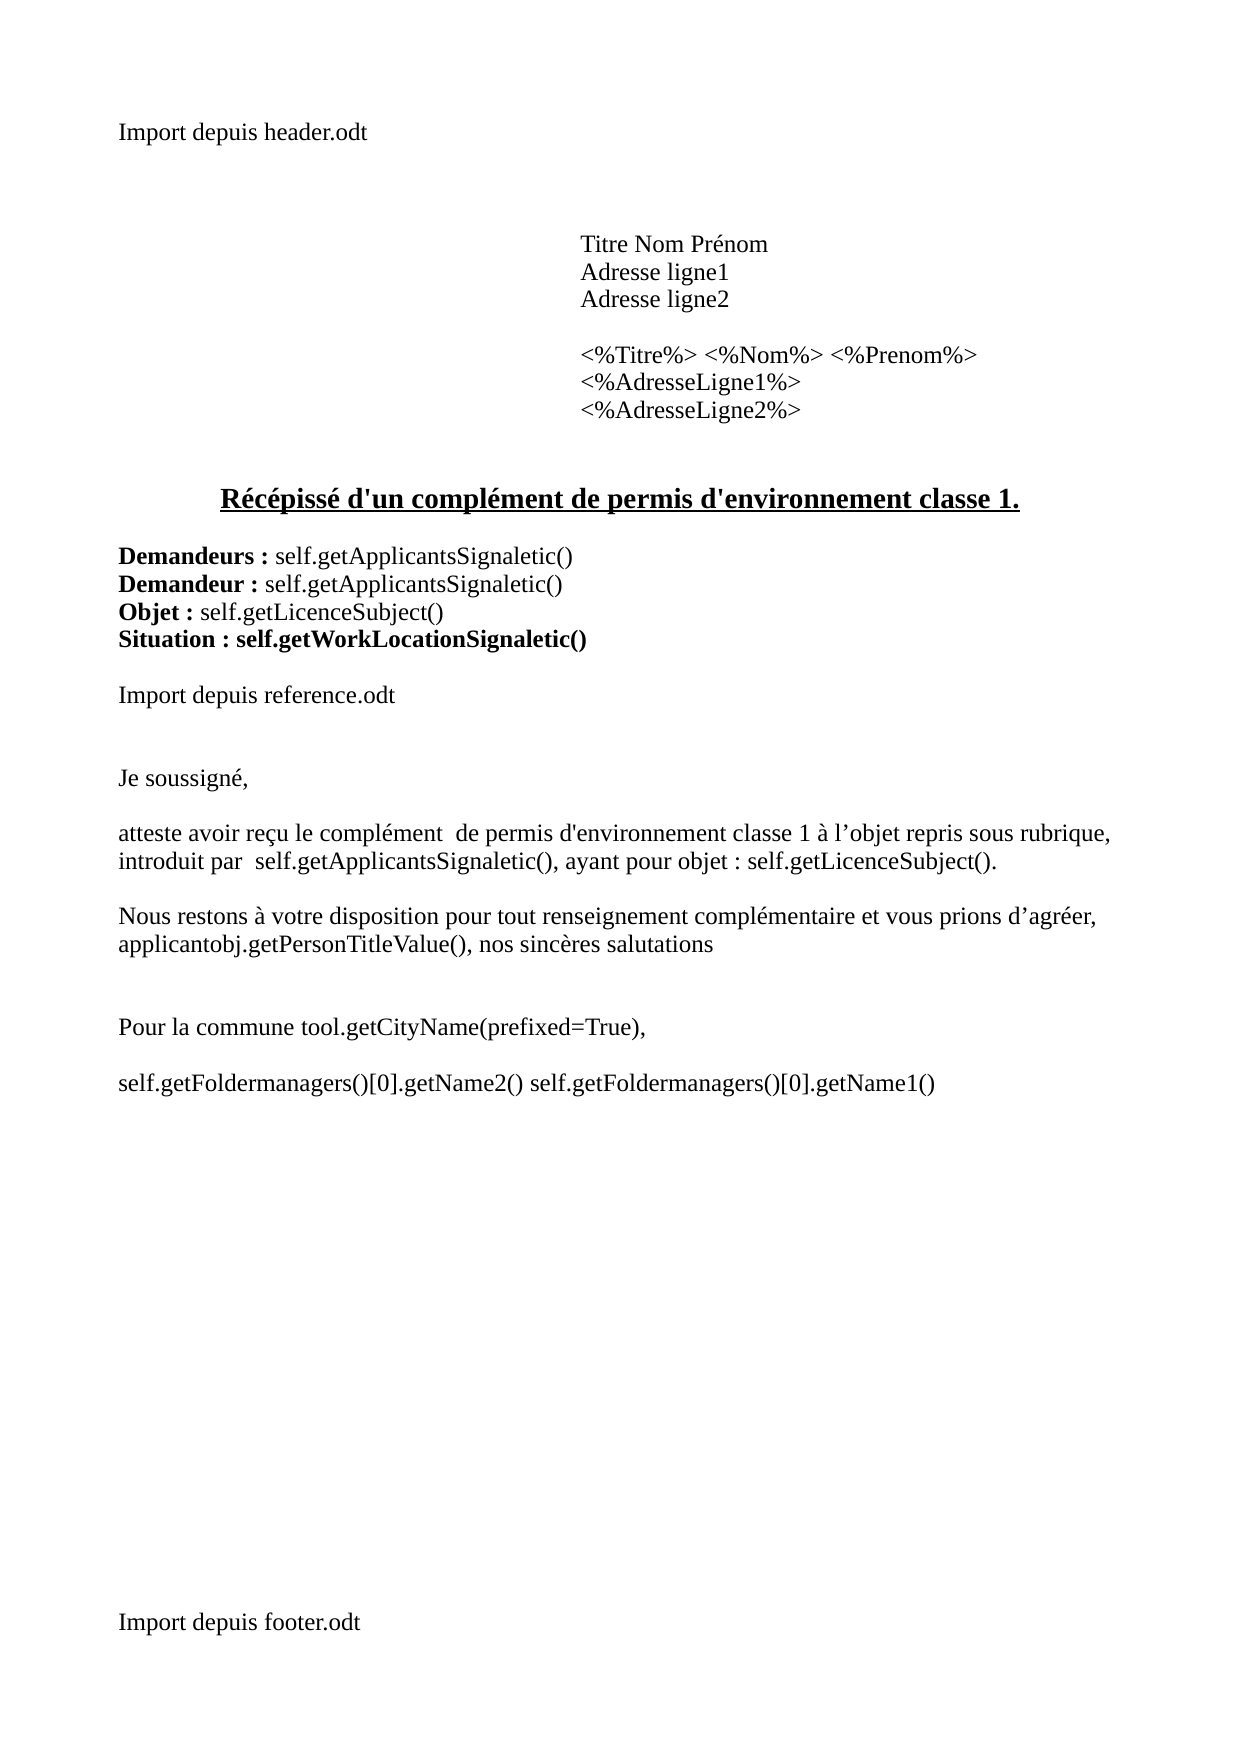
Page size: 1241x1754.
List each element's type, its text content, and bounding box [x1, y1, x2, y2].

text self.getFoldermanagers()[0].getName2() self.getFoldermanagers()[0].getName1() [118, 1069, 1122, 1096]
text Objet : self.getLicenceSubject() [118, 598, 1122, 625]
text Titre Nom Prénom Adresse ligne1 Adresse ligne2 [580, 230, 1042, 313]
text atteste avoir reçu le complément de permis d'environnement classe 1 à l’objet repris sous rubrique, introduit par self.getApplicantsSignaletic(), ayant pour objet : self.getLicenceSubject(). [118, 819, 1122, 875]
text <%Titre%> <%Nom%> <%Prenom%> <%AdresseLigne1%> <%AdresseLigne2%> [580, 341, 1042, 424]
text Import depuis header.odt [118, 118, 539, 146]
text Pour la commune tool.getCityName(prefixed=True), [118, 1013, 1122, 1041]
text Nous restons à votre disposition pour tout renseignement complémentaire et vous prions d’agréer, applicantobj.getPersonTitleValue(), nos sincères salutations [118, 902, 1122, 958]
text Situation : self.getWorkLocationSignaletic() [118, 625, 1122, 653]
text Demandeur : self.getApplicantsSignaletic() [118, 570, 1122, 598]
text Import depuis reference.odt [118, 681, 1122, 708]
text Demandeurs : self.getApplicantsSignaletic() [118, 542, 1122, 570]
text Je soussigné, [118, 764, 1122, 792]
title Récépissé d'un complément de permis d'environnement classe 1. [118, 482, 1122, 514]
